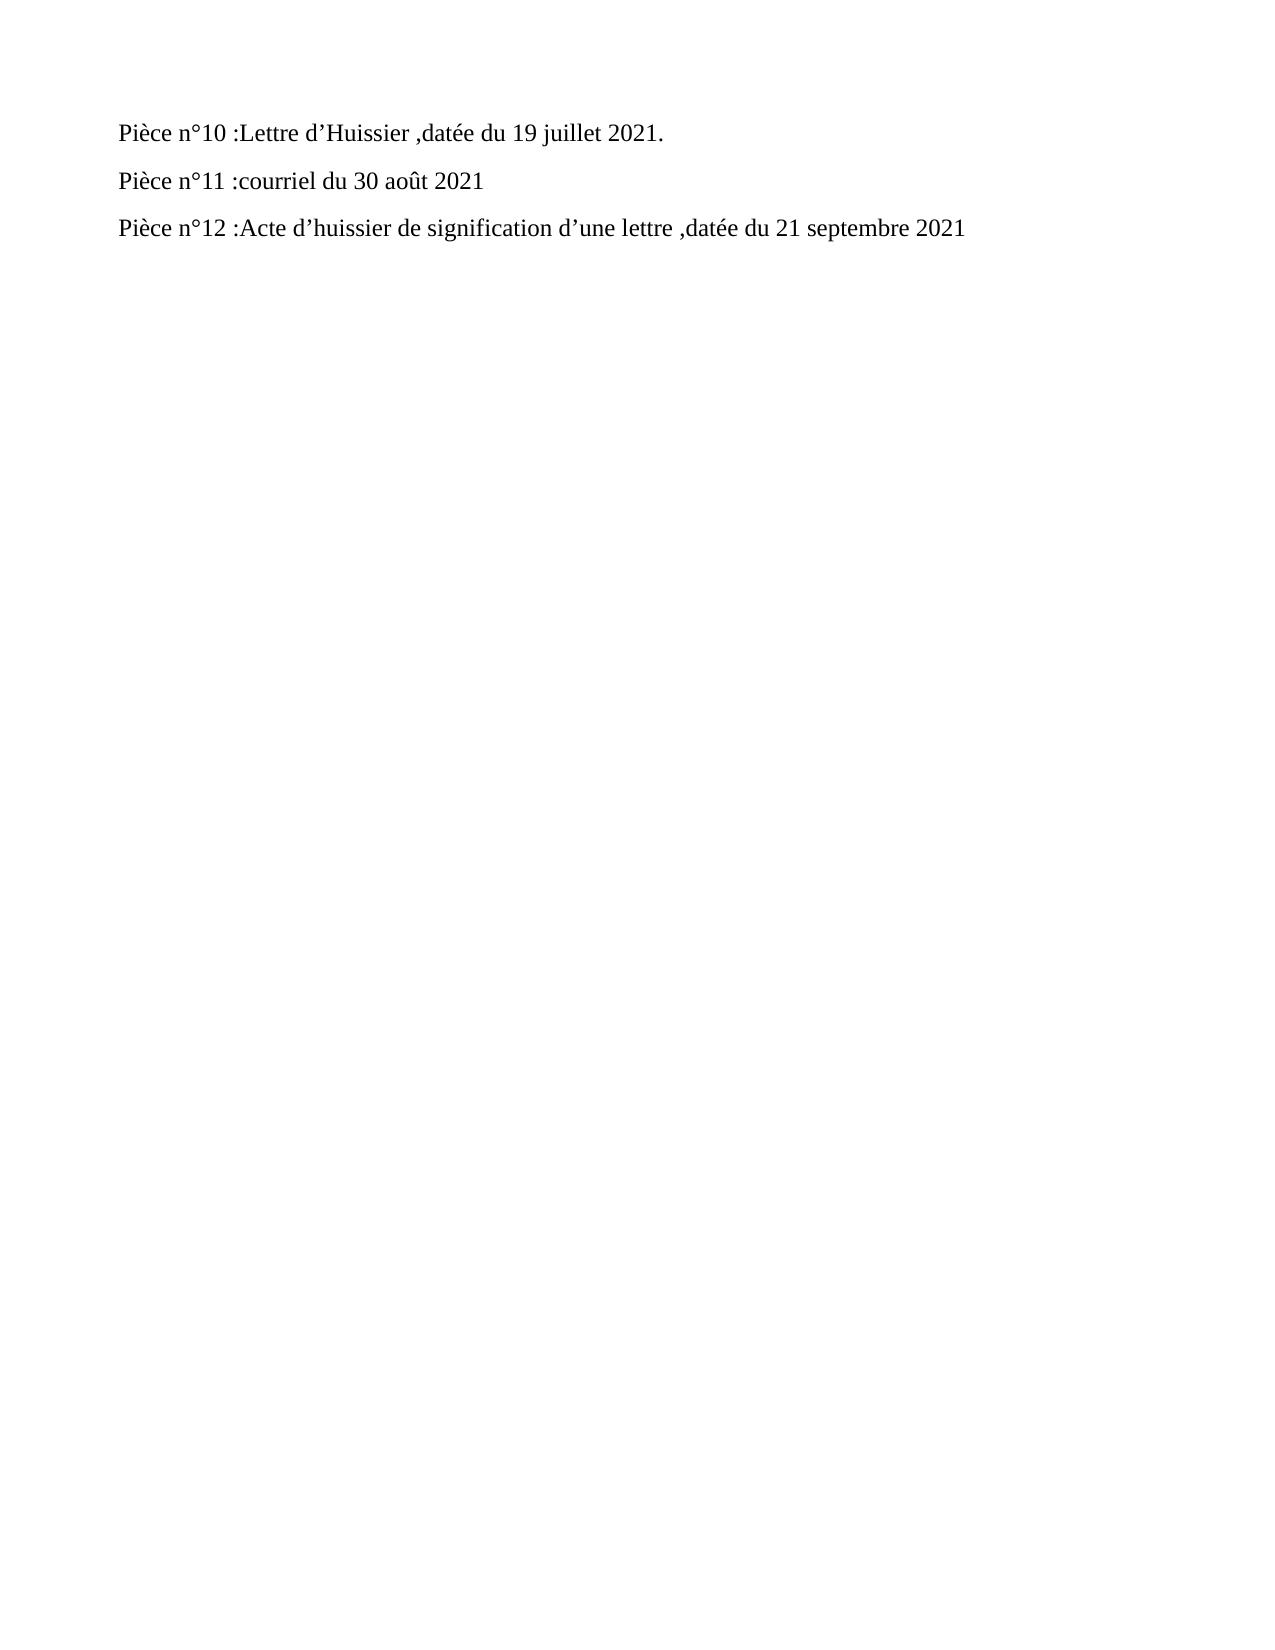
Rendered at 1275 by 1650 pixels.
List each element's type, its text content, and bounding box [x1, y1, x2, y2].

text Pièce n°10 :Lettre d’Huissier ,datée du 19 juillet 2021. [118, 118, 1157, 147]
text Pièce n°12 :Acte d’huissier de signification d’une lettre ,datée du 21 septembre 2021 [118, 213, 1157, 242]
text Pièce n°11 :courriel du 30 août 2021 [118, 166, 1157, 194]
